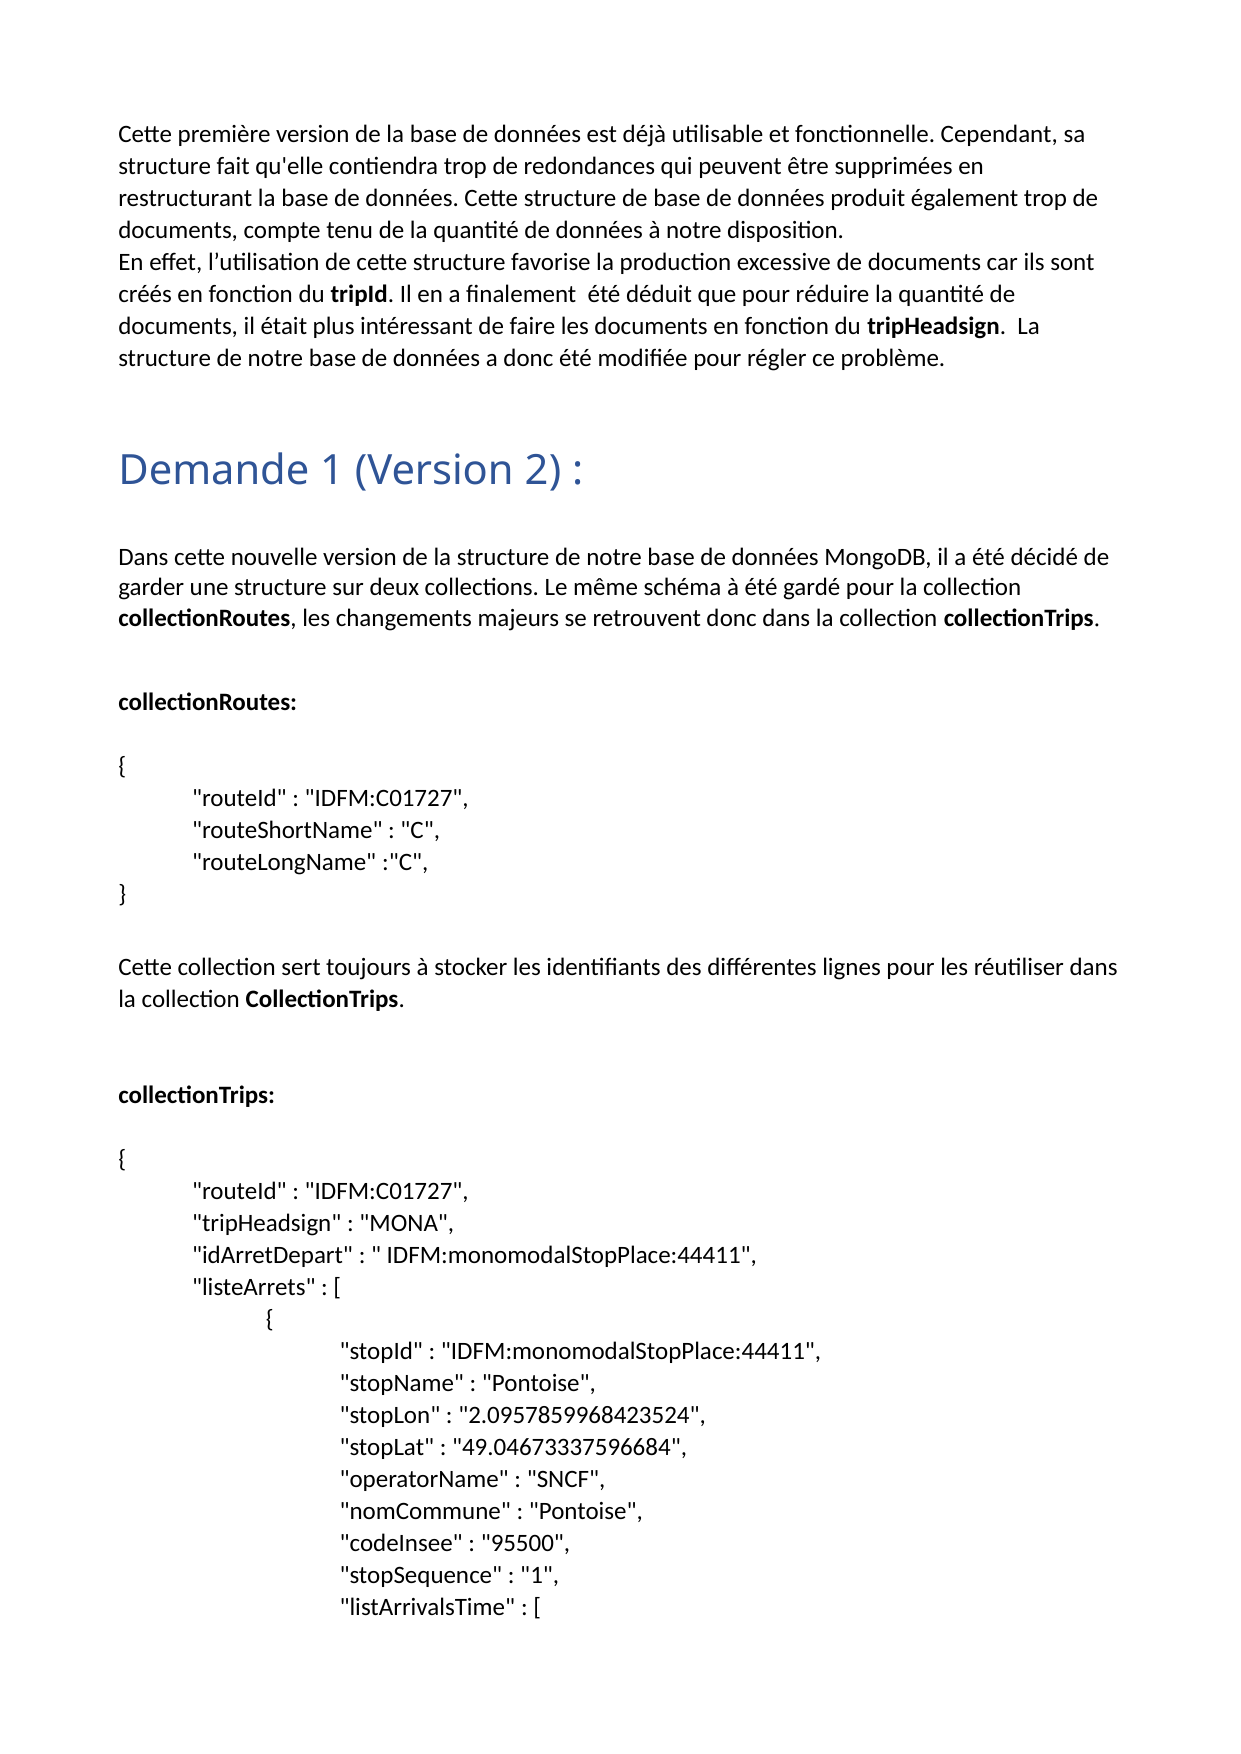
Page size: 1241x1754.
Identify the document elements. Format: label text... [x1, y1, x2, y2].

text { [118, 750, 1122, 781]
text Cette collection sert toujours à stocker les identifiants des différentes lignes pour les réutiliser dans la collection CollectionTrips. [118, 951, 1122, 1014]
text "listArrivalsTime" : [ [266, 1591, 1122, 1622]
text "nomCommune" : "Pontoise", [118, 1495, 1122, 1526]
text "stopSequence" : "1", [266, 1559, 1122, 1589]
text "routeShortName" : "C", [118, 814, 1122, 845]
text "stopName" : "Pontoise", [118, 1367, 1122, 1398]
text } [118, 878, 1122, 909]
text "routeId" : "IDFM:C01727", [118, 782, 1122, 813]
text collectionTrips: [118, 1079, 1122, 1110]
text { [118, 1303, 1122, 1334]
text "stopLon" : "2.0957859968423524", [118, 1399, 1122, 1430]
text "routeId" : "IDFM:C01727", [118, 1175, 1122, 1206]
text collectionRoutes: [118, 686, 1122, 717]
text { [118, 1143, 1122, 1174]
text Cette première version de la base de données est déjà utilisable et fonctionnelle. Cependant, sa structure fait qu'elle contiendra trop de redondances qui peuvent être supprimées en restructurant la base de données. Cette structure de base de données produit également trop de documents, compte tenu de la quantité de données à notre disposition. [118, 118, 1122, 244]
text "listeArrets" : [ [118, 1271, 1122, 1302]
text "stopId" : "IDFM:monomodalStopPlace:44411", [118, 1335, 1122, 1366]
text "operatorName" : "SNCF", [118, 1463, 1122, 1494]
text En effet, l’utilisation de cette structure favorise la production excessive de documents car ils sont créés en fonction du tripId. Il en a finalement été déduit que pour réduire la quantité de documents, il était plus intéressant de faire les documents en fonction du tripHeadsign. La structure de notre base de données a donc été modifiée pour régler ce problème. [118, 246, 1122, 372]
text "codeInsee" : "95500", [266, 1527, 1122, 1558]
text Dans cette nouvelle version de la structure de notre base de données MongoDB, il a été décidé de garder une structure sur deux collections. Le même schéma à été gardé pour la collection collectionRoutes, les changements majeurs se retrouvent donc dans la collection collectionTrips. [118, 541, 1122, 633]
text "stopLat" : "49.04673337596684", [118, 1431, 1122, 1462]
subtitle Demande 1 (Version 2) : [118, 440, 1122, 497]
text "tripHeadsign" : "MONA", [118, 1207, 1122, 1238]
text "routeLongName" :"C", [118, 846, 1122, 877]
text "idArretDepart" : " IDFM:monomodalStopPlace:44411", [118, 1239, 1122, 1270]
